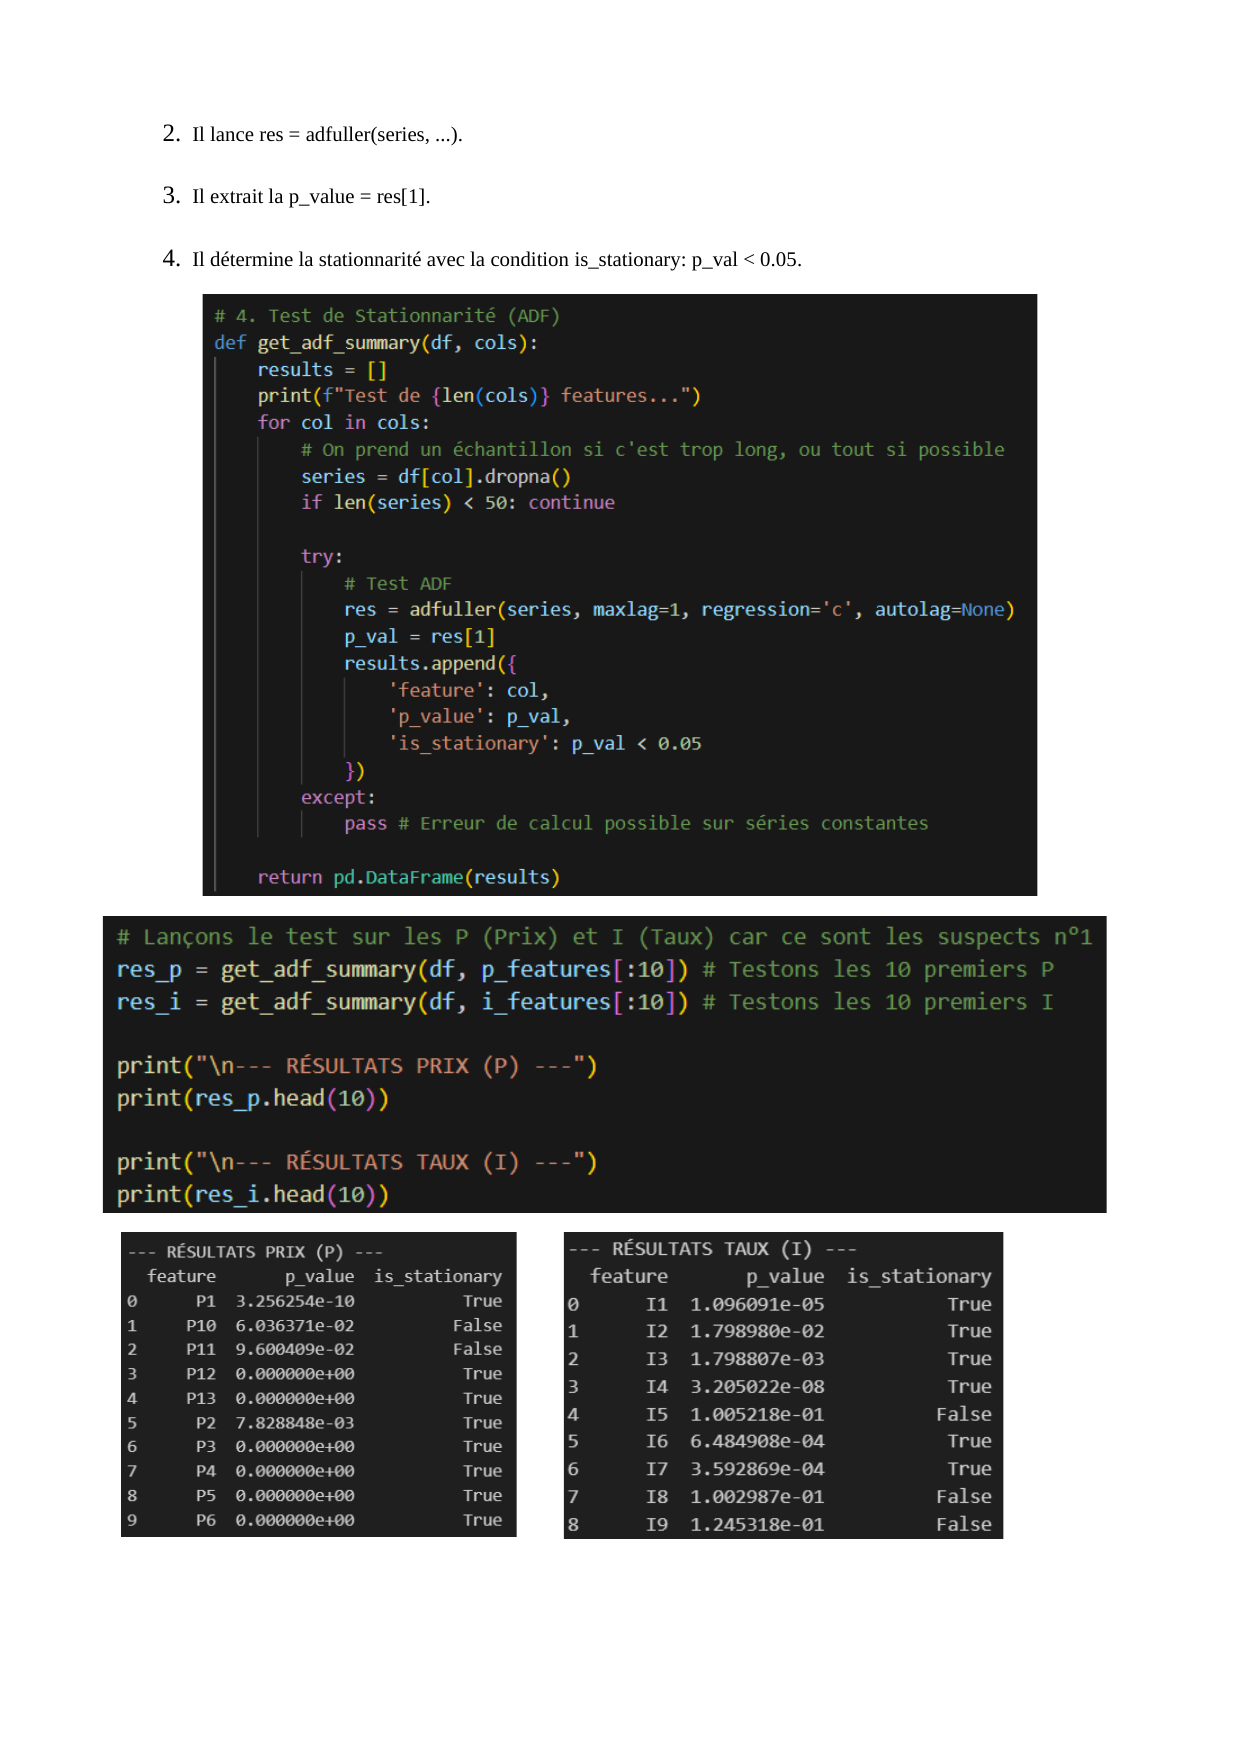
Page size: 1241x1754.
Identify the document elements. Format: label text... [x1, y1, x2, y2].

list Il extrait la p_value = res[1]. [162, 181, 1122, 209]
list Il lance res = adfuller(series, ...). [162, 118, 1122, 147]
picture [121, 1232, 517, 1537]
picture [102, 916, 1107, 1213]
picture [202, 294, 1038, 896]
list Il détermine la stationnarité avec la condition is_stationary: p_val < 0.05. [162, 243, 1122, 272]
picture [563, 1232, 1004, 1539]
